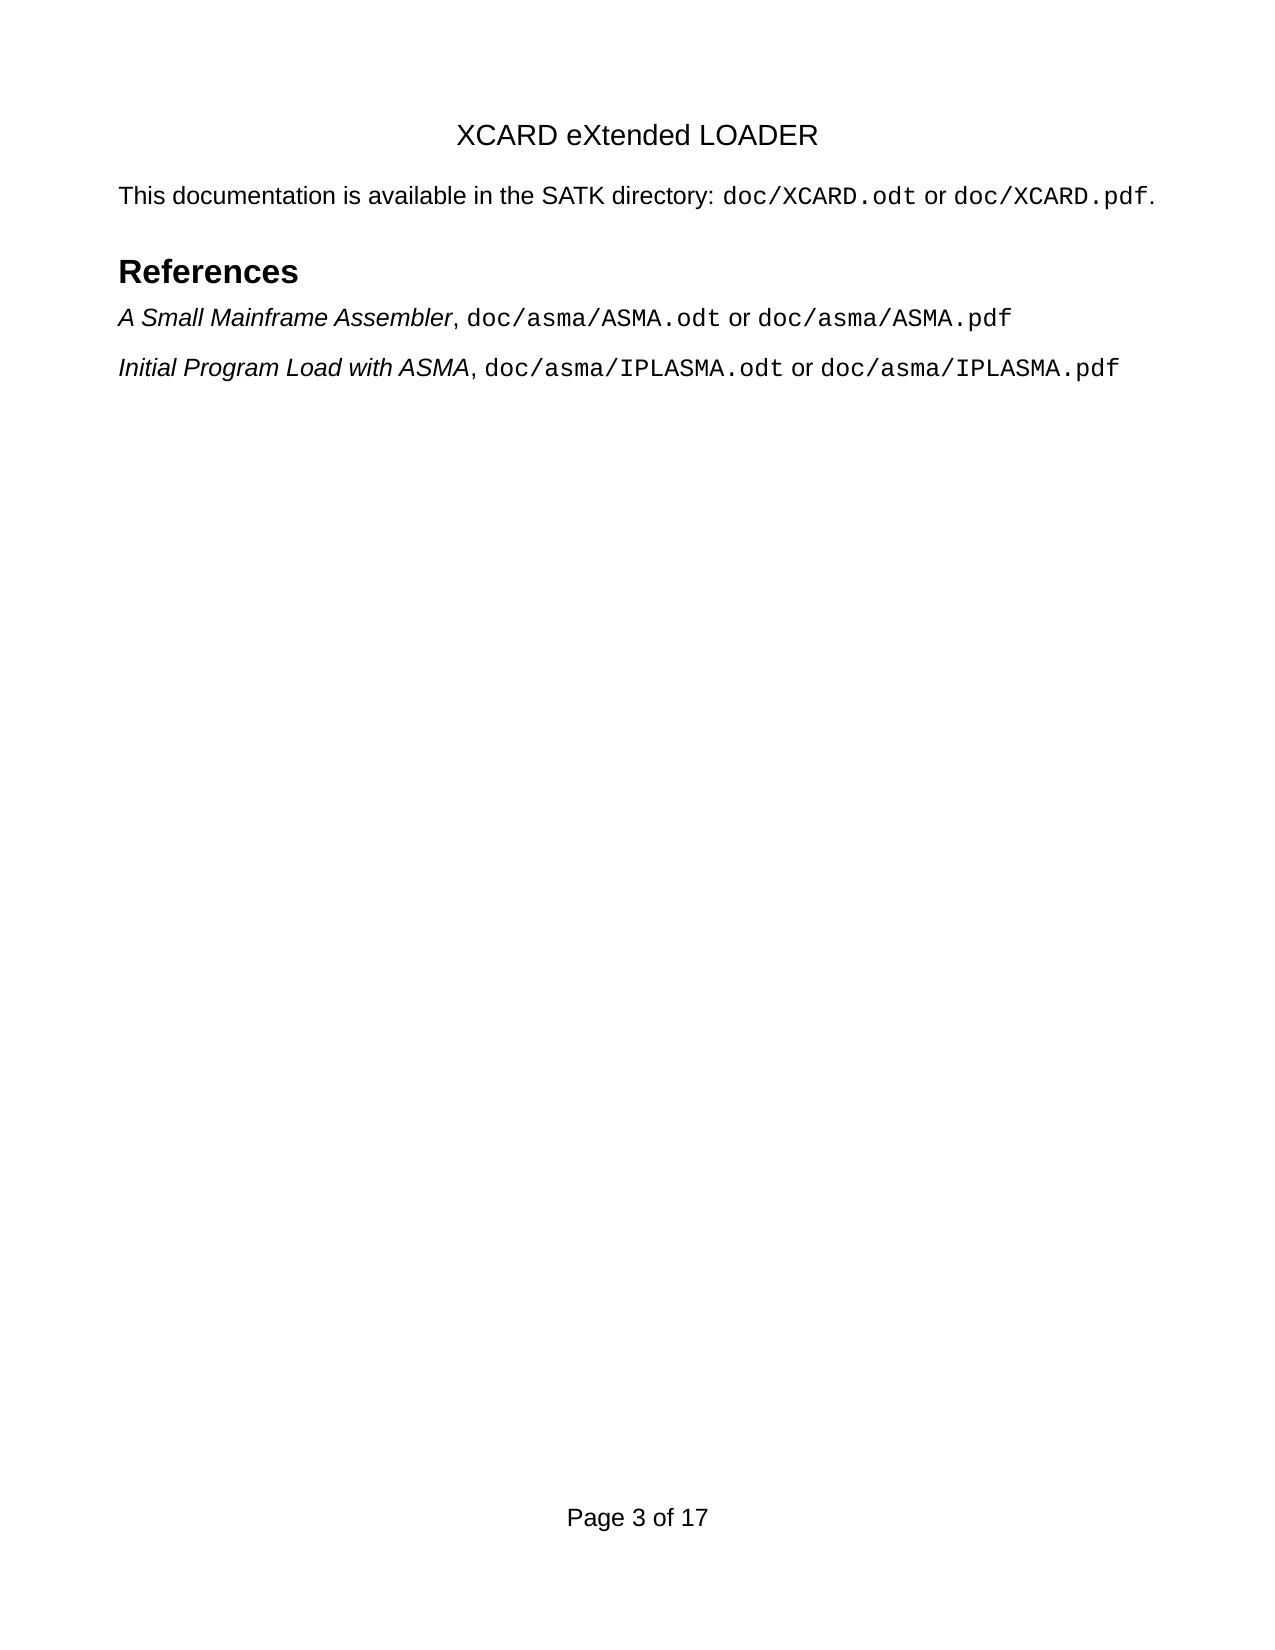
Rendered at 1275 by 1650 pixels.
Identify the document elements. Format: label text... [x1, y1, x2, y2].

text Initial Program Load with ASMA, doc/asma/IPLASMA.odt or doc/asma/IPLASMA.pdf [118, 353, 1157, 384]
text A Small Mainframe Assembler, doc/asma/ASMA.odt or doc/asma/ASMA.pdf [118, 303, 1157, 334]
subtitle References [118, 252, 1157, 291]
text This documentation is available in the SATK directory: doc/XCARD.odt or doc/XCARD.pdf. [118, 181, 1157, 212]
